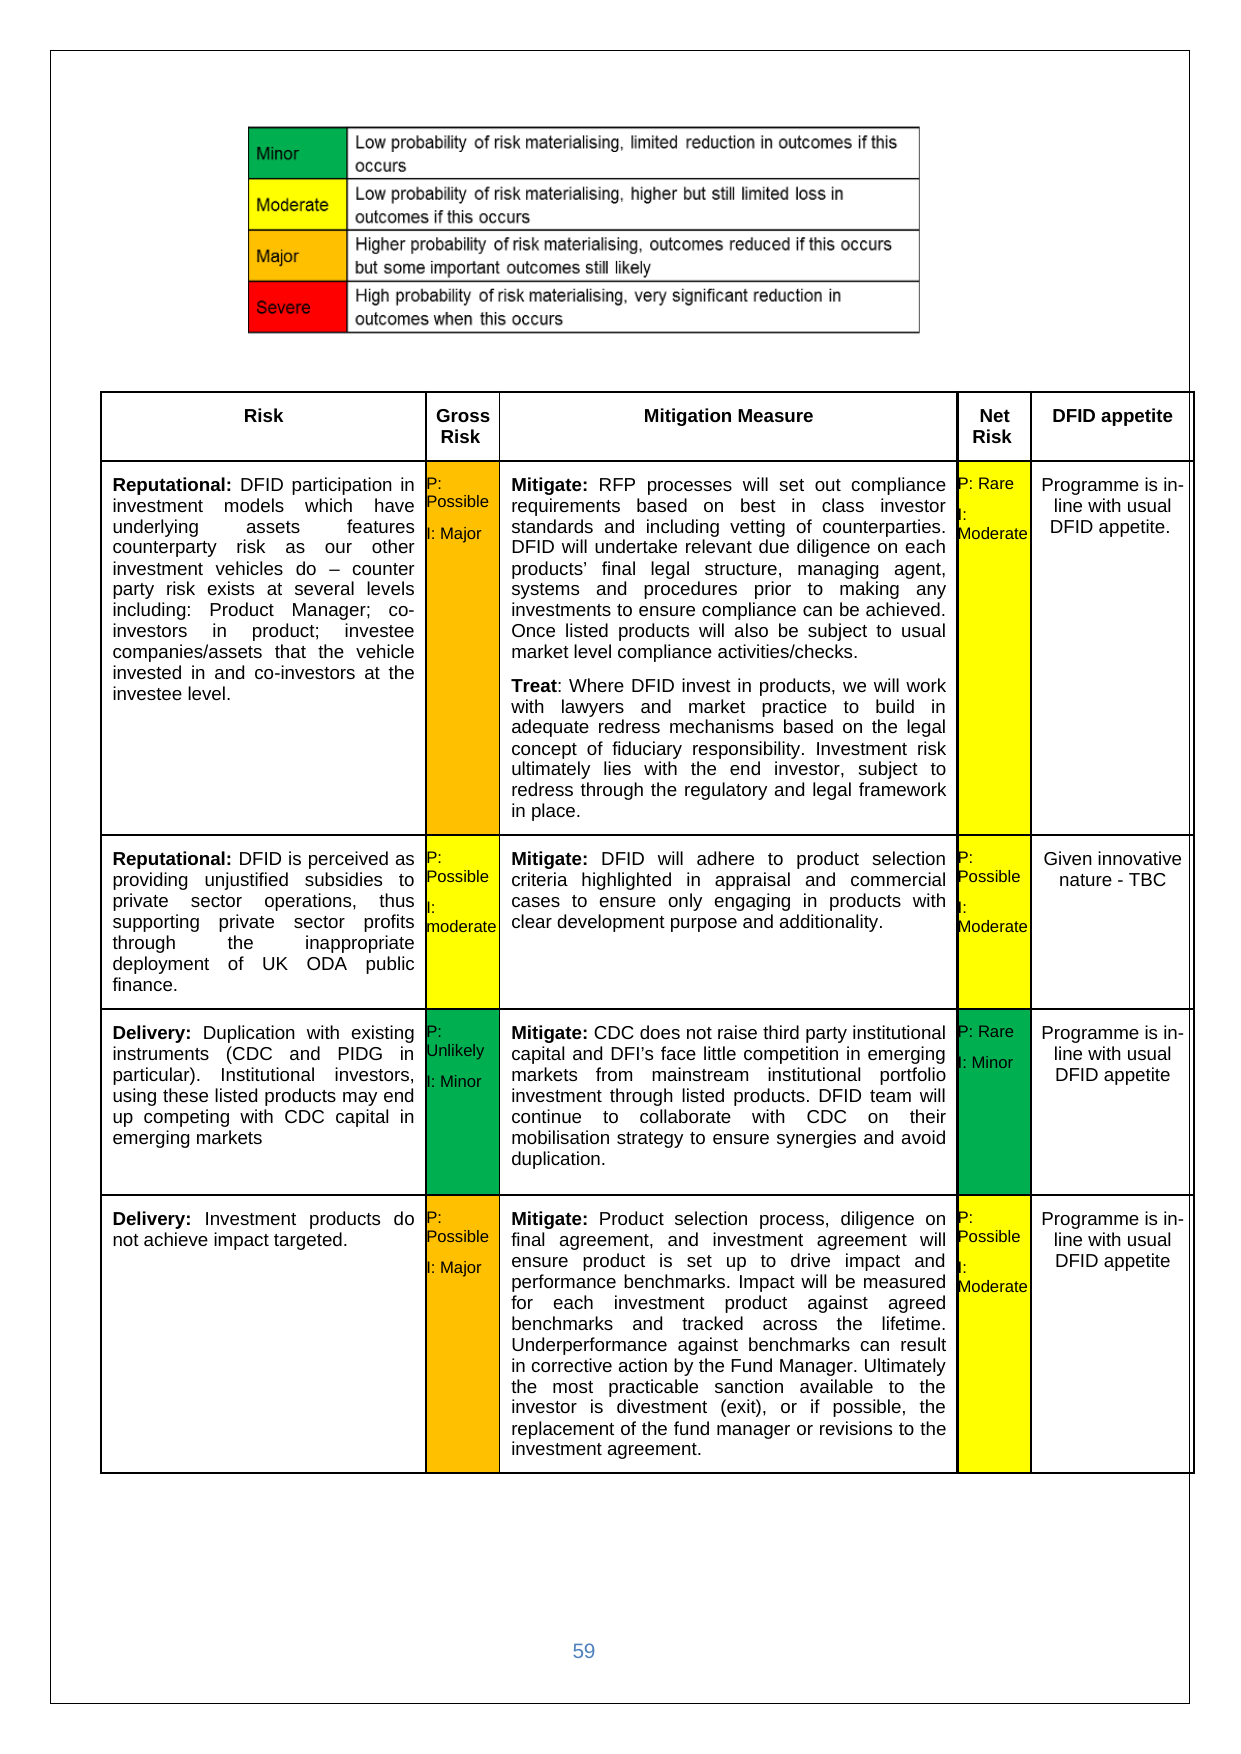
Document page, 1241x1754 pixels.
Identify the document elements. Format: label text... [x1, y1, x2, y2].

table_header Mitigation Measure [500, 393, 956, 459]
table_header Risk [102, 393, 425, 459]
table_cell P: Possible I: Major [427, 462, 499, 834]
picture [248, 126, 920, 340]
table_cell Mitigate: RFP processes will set out compliance requirements based on best in class investor standards and including vetting of counterparties. DFID will undertake relevant due diligence on each products’ final legal structure, managing agent, systems and procedures prior to making any investments to ensure compliance can be achieved. Once listed products will also be subject to usual market level compliance activities/checks. Treat: Where DFID invest in products, we will work with lawyers and market practice to build in adequate redress mechanisms based on the legal concept of fiduciary responsibility. Investment risk ultimately lies with the end investor, subject to redress through the regulatory and legal framework in place. [500, 462, 956, 834]
table_cell P: Rare I: Minor [959, 1010, 1030, 1194]
table_header DFID appetite [1032, 393, 1189, 459]
table_header Gross Risk [427, 393, 499, 459]
table_cell P: Unlikely I: Minor [427, 1010, 499, 1194]
table_cell P: Possible I: Major [427, 1196, 499, 1472]
table_cell Programme is in-line with usual DFID appetite [1032, 1196, 1189, 1472]
table_cell P: Possible I: Moderate [959, 1196, 1030, 1472]
table_cell Mitigate: CDC does not raise third party institutional capital and DFI’s face little competition in emerging markets from mainstream institutional portfolio investment through listed products. DFID team will continue to collaborate with CDC on their mobilisation strategy to ensure synergies and avoid duplication. [500, 1010, 956, 1194]
table_cell Programme is in-line with usual DFID appetite. [1032, 462, 1189, 834]
table_header Net Risk [959, 393, 1030, 459]
table_cell P: Possible I: moderate [427, 836, 499, 1008]
table_cell Programme is in-line with usual DFID appetite [1032, 1010, 1189, 1194]
table_cell Reputational: DFID is perceived as providing unjustified subsidies to private sector operations, thus supporting private sector profits through the inappropriate deployment of UK ODA public finance. [102, 836, 425, 1008]
table_cell Delivery: Investment products do not achieve impact targeted. [102, 1196, 425, 1472]
table_cell Mitigate: DFID will adhere to product selection criteria highlighted in appraisal and commercial cases to ensure only engaging in products with clear development purpose and additionality. [500, 836, 956, 1008]
table_cell P: Possible I: Moderate [959, 836, 1030, 1008]
table_cell Given innovative nature - TBC [1032, 836, 1189, 1008]
table_cell Reputational: DFID participation in investment models which have underlying assets features counterparty risk as our other investment vehicles do – counter party risk exists at several levels including: Product Manager; co-investors in product; investee companies/assets that the vehicle invested in and co-investors at the investee level. [102, 462, 425, 834]
table_cell P: Rare I: Moderate [959, 462, 1030, 834]
table_cell Delivery: Duplication with existing instruments (CDC and PIDG in particular). Institutional investors, using these listed products may end up competing with CDC capital in emerging markets [102, 1010, 425, 1194]
table_cell Mitigate: Product selection process, diligence on final agreement, and investment agreement will ensure product is set up to drive impact and performance benchmarks. Impact will be measured for each investment product against agreed benchmarks and tracked across the lifetime. Underperformance against benchmarks can result in corrective action by the Fund Manager. Ultimately the most practicable sanction available to the investor is divestment (exit), or if possible, the replacement of the fund manager or revisions to the investment agreement. [500, 1196, 956, 1472]
